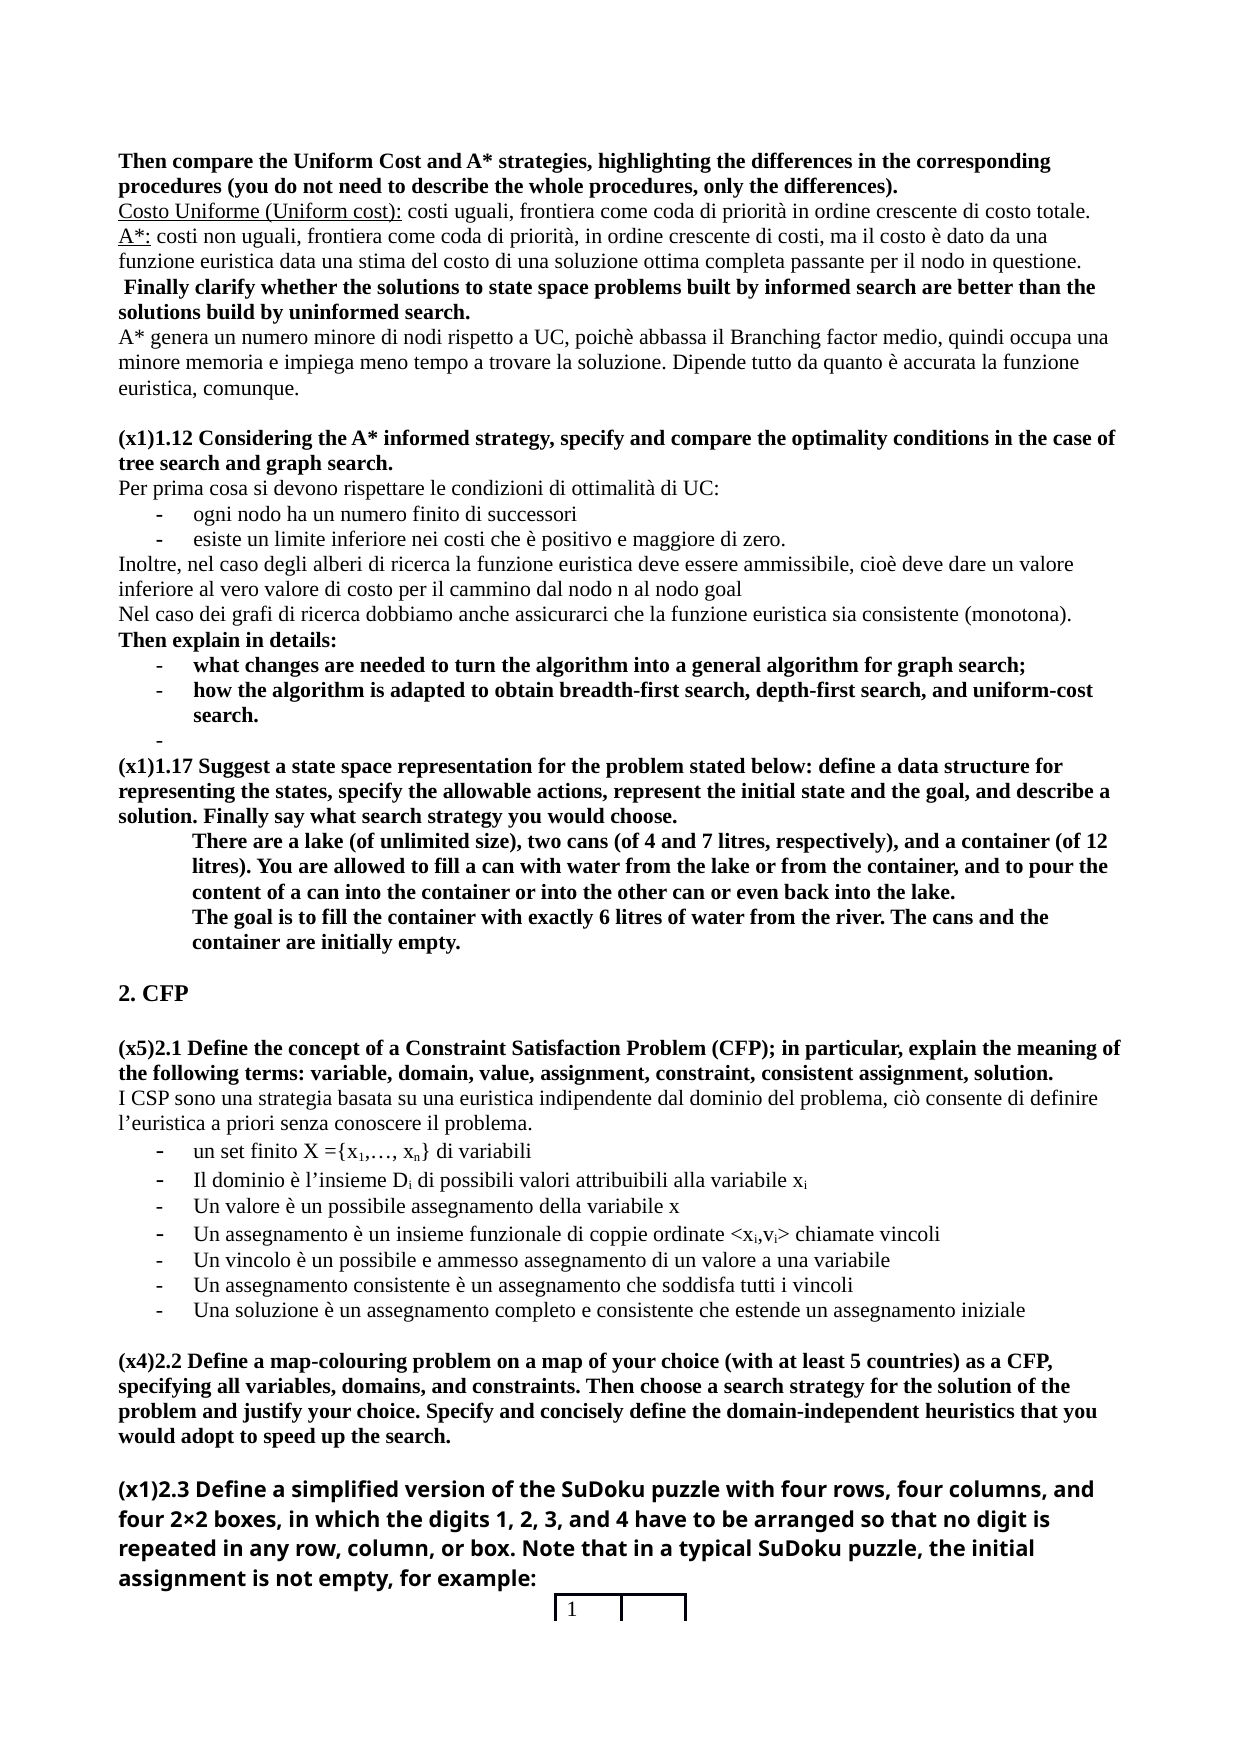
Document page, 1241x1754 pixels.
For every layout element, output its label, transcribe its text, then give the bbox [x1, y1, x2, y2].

table_header 1 [557, 1596, 588, 1621]
table_header [589, 1596, 620, 1621]
text Costo Uniforme (Uniform cost): costi uguali, frontiera come coda di priorità in ordine crescente di costo totale. [118, 198, 1122, 223]
list ogni nodo ha un numero finito di successori [156, 501, 1122, 526]
list Una soluzione è un assegnamento completo e consistente che estende un assegnamento iniziale [156, 1297, 1122, 1323]
list Un assegnamento è un insieme funzionale di coppie ordinate <xi,vi> chiamate vincoli [156, 1218, 1122, 1247]
text A* genera un numero minore di nodi rispetto a UC, poichè abbassa il Branching factor medio, quindi occupa una minore memoria e impiega meno tempo a trovare la soluzione. Dipende tutto da quanto è accurata la funzione euristica, comunque. [118, 324, 1122, 400]
table_header [651, 1596, 684, 1621]
text Per prima cosa si devono rispettare le condizioni di ottimalità di UC: [118, 475, 1122, 501]
text Nel caso dei grafi di ricerca dobbiamo anche assicurarci che la funzione euristica sia consistente (monotona). [118, 601, 1122, 627]
text Finally clarify whether the solutions to state space problems built by informed search are better than the solutions build by uninformed search. [118, 274, 1122, 324]
list what changes are needed to turn the algorithm into a general algorithm for graph search; [156, 652, 1122, 677]
table_header [623, 1596, 651, 1621]
list Un vincolo è un possibile e ammesso assegnamento di un valore a una variabile [156, 1247, 1122, 1272]
text (x1)1.12 Considering the A* informed strategy, specify and compare the optimality conditions in the case of tree search and graph search. [118, 425, 1122, 475]
text A*: costi non uguali, frontiera come coda di priorità, in ordine crescente di costi, ma il costo è dato da una funzione euristica data una stima del costo di una soluzione ottima completa passante per il nodo in questione. [118, 223, 1122, 274]
text 2. CFP [118, 979, 1122, 1007]
list how the algorithm is adapted to obtain breadth-first search, depth-first search, and uniform-cost search. [156, 677, 1122, 727]
list un set finito X ={x1,…, xn} di variabili [156, 1136, 1122, 1164]
text (x4)2.2 Define a map-colouring problem on a map of your choice (with at least 5 countries) as a CFP, specifying all variables, domains, and constraints. Then choose a search strategy for the solution of the problem and justify your choice. Specify and concisely define the domain-independent heuristics that you would adopt to speed up the search. [118, 1348, 1122, 1449]
list Un valore è un possibile assegnamento della variabile x [156, 1193, 1122, 1218]
text There are a lake (of unlimited size), two cans (of 4 and 7 litres, respectively), and a container (of 12 litres). You are allowed to fill a can with water from the lake or from the container, and to pour the content of a can into the container or into the other can or even back into the lake. [192, 828, 1122, 904]
text Inoltre, nel caso degli alberi di ricerca la funzione euristica deve essere ammissibile, cioè deve dare un valore inferiore al vero valore di costo per il cammino dal nodo n al nodo goal [118, 551, 1122, 601]
text Then explain in details: [118, 627, 1122, 652]
text I CSP sono una strategia basata su una euristica indipendente dal dominio del problema, ciò consente di definire l’euristica a priori senza conoscere il problema. [118, 1085, 1122, 1136]
text (x1)2.3 Define a simplified version of the SuDoku puzzle with four rows, four columns, and four 2×2 boxes, in which the digits 1, 2, 3, and 4 have to be arranged so that no digit is repeated in any row, column, or box. Note that in a typical SuDoku puzzle, the initial assignment is not empty, for example: [118, 1474, 1122, 1593]
list Un assegnamento consistente è un assegnamento che soddisfa tutti i vincoli [156, 1272, 1122, 1297]
text (x5)2.1 Define the concept of a Constraint Satisfaction Problem (CFP); in particular, explain the meaning of the following terms: variable, domain, value, assignment, constraint, consistent assignment, solution. [118, 1035, 1122, 1085]
list esiste un limite inferiore nei costi che è positivo e maggiore di zero. [156, 526, 1122, 551]
text (x1)1.17 Suggest a state space representation for the problem stated below: define a data structure for representing the states, specify the allowable actions, represent the initial state and the goal, and describe a solution. Finally say what search strategy you would choose. [118, 753, 1122, 828]
list Il dominio è l’insieme Di di possibili valori attribuibili alla variabile xi [156, 1164, 1122, 1193]
text The goal is to fill the container with exactly 6 litres of water from the river. The cans and the container are initially empty. [192, 904, 1122, 954]
text Then compare the Uniform Cost and A* strategies, highlighting the differences in the corresponding procedures (you do not need to describe the whole procedures, only the differences). [118, 148, 1122, 198]
